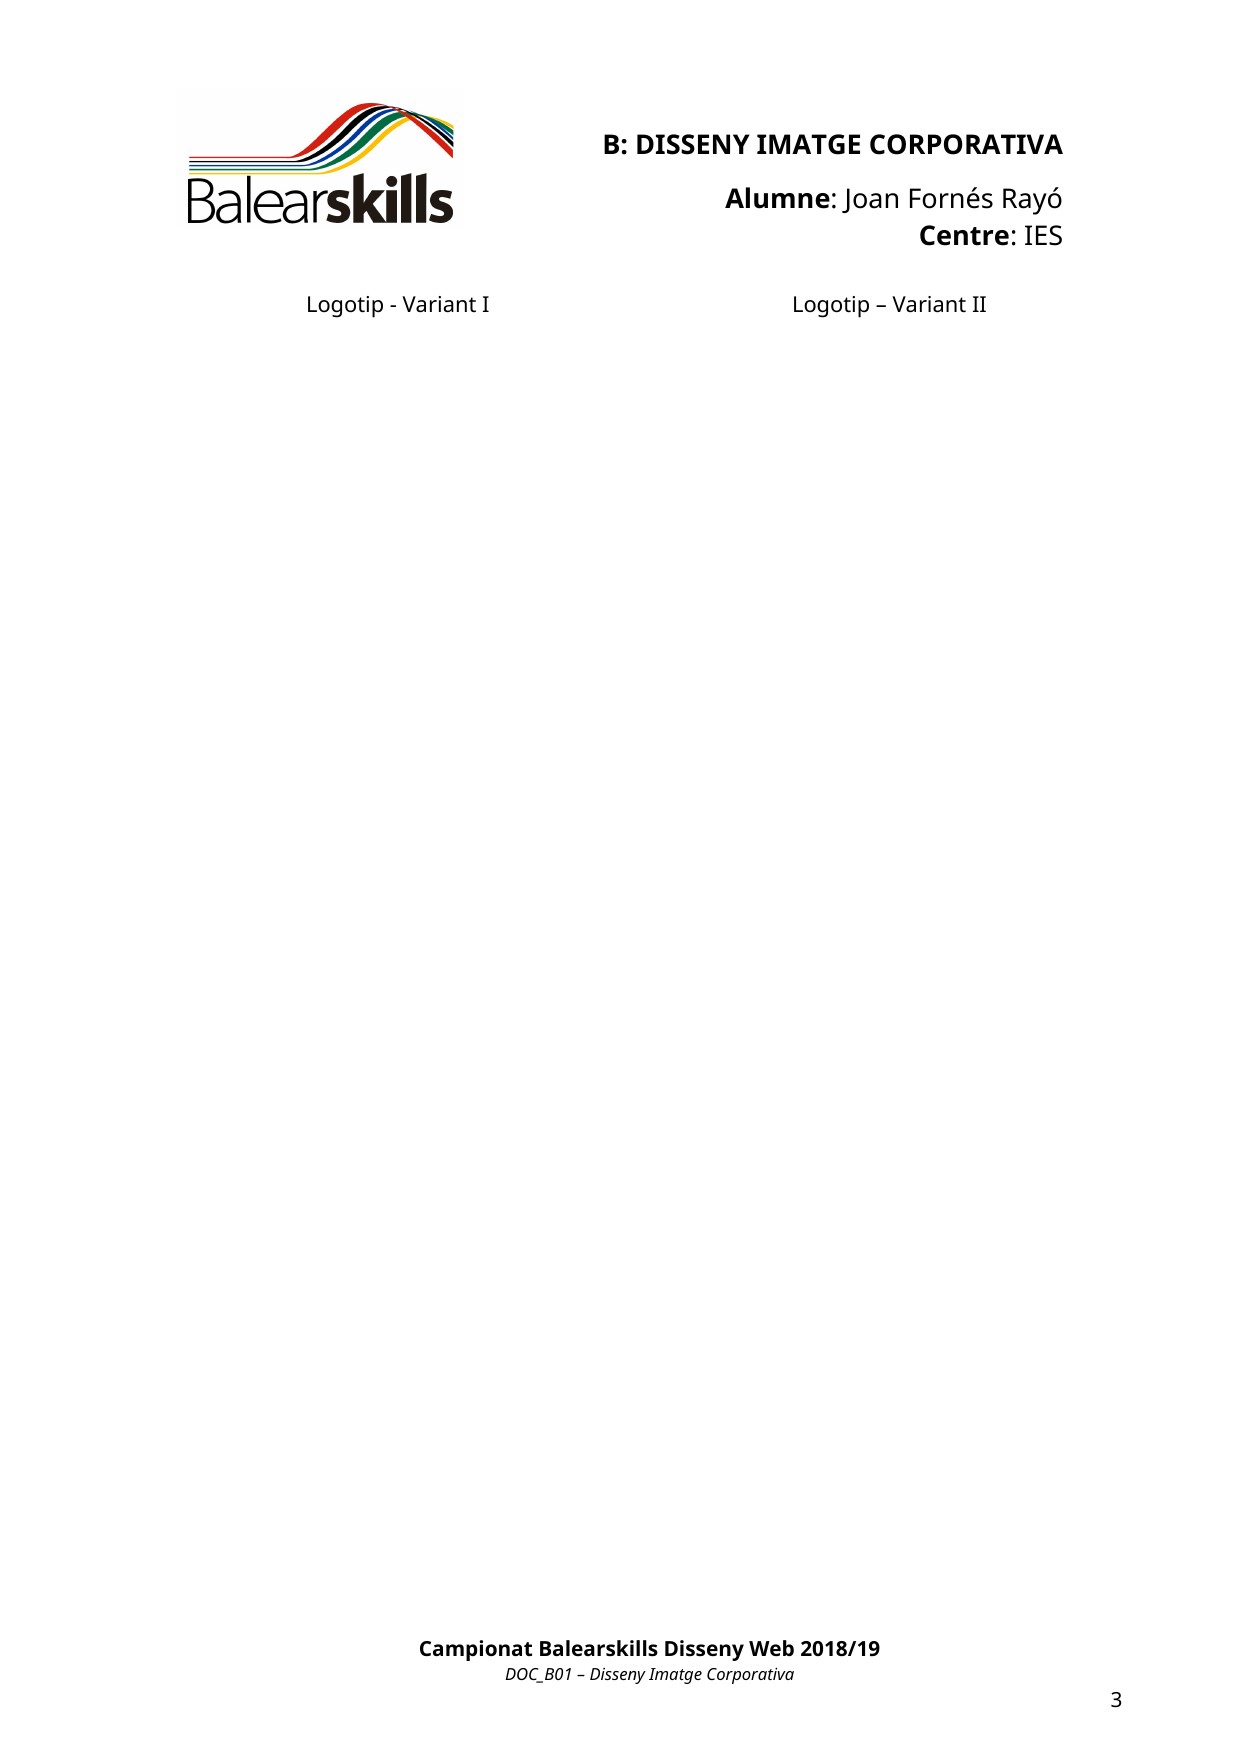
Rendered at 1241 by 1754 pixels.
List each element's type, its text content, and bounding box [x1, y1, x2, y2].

table_cell Logotip - Variant I [177, 253, 618, 354]
table_cell Logotip – Variant II [655, 253, 1123, 354]
picture [177, 89, 465, 230]
table_cell [618, 253, 655, 354]
